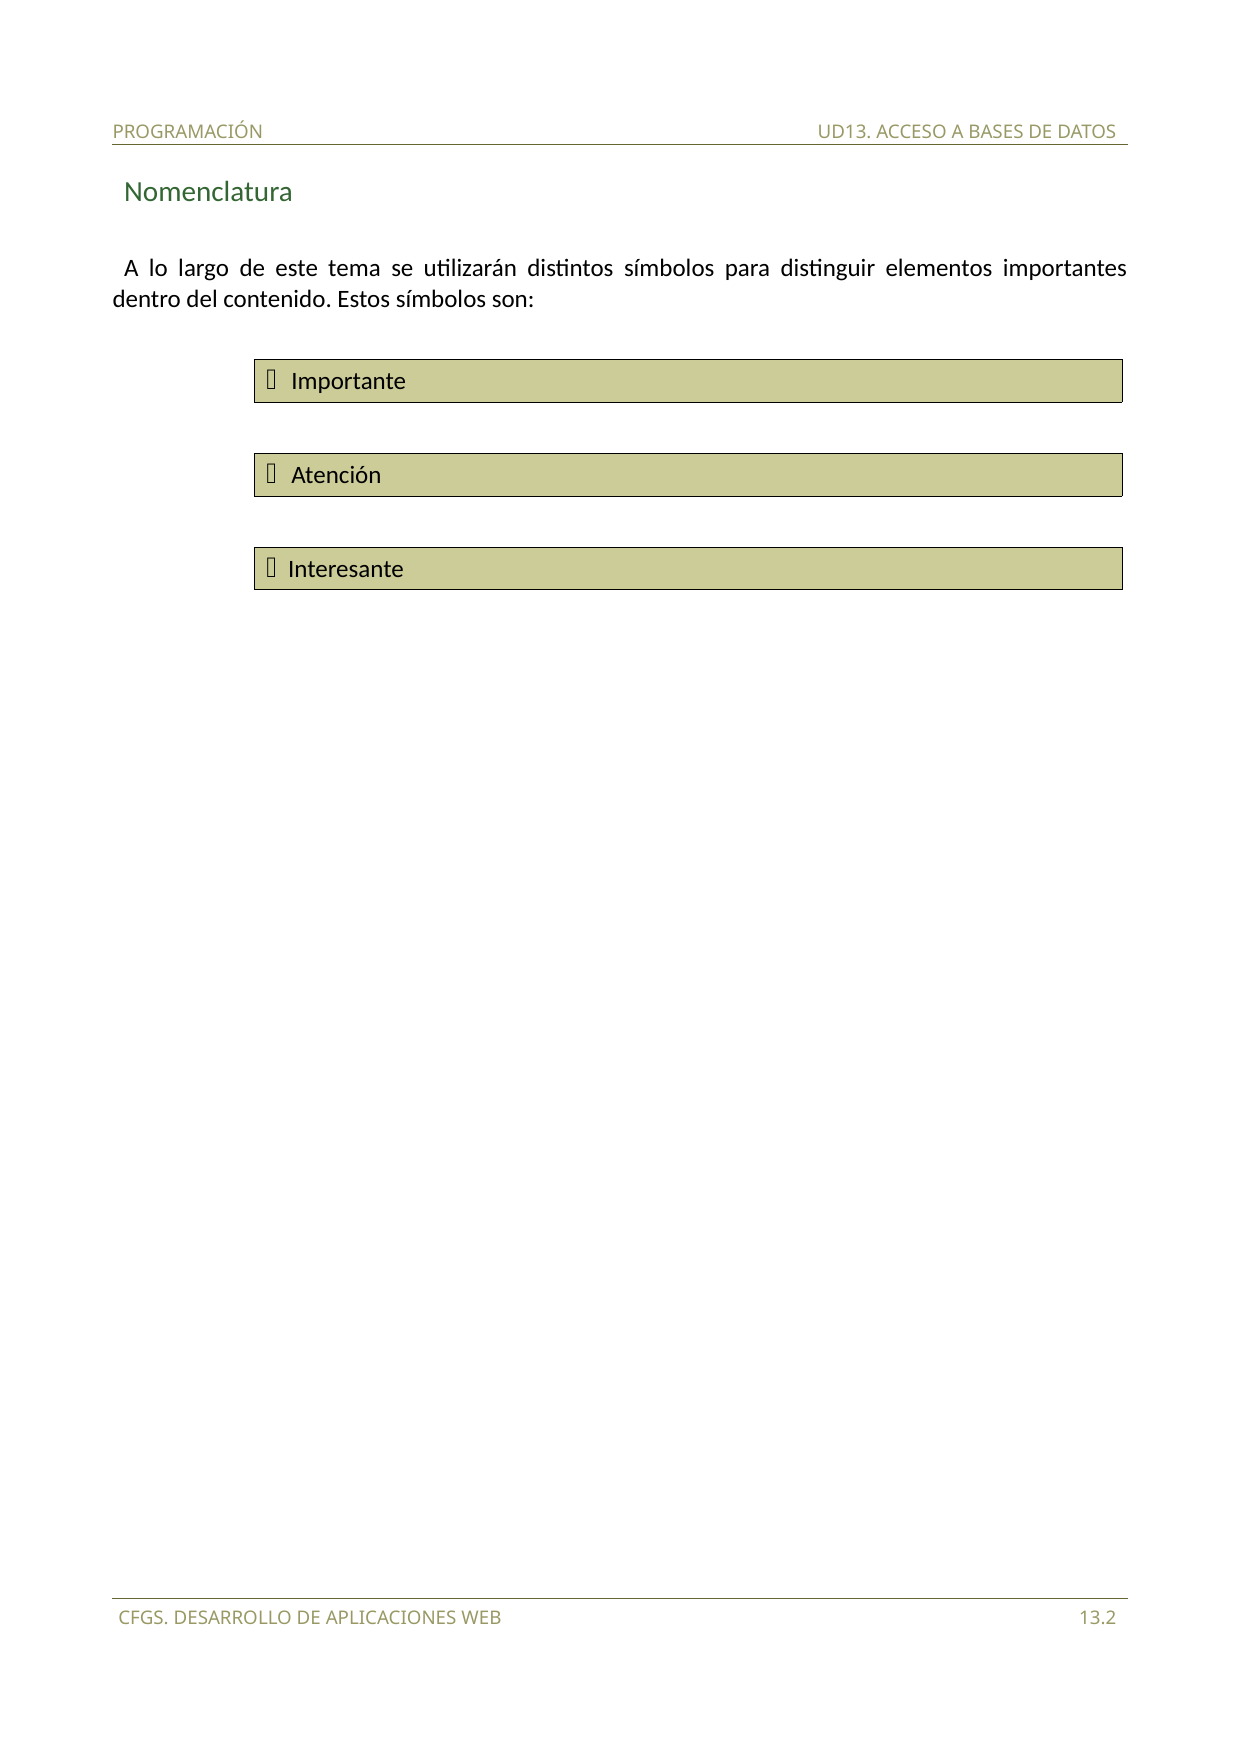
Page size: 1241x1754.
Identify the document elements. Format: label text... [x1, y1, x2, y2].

text  Atención [255, 454, 1122, 496]
text A lo largo de este tema se utilizarán distintos símbolos para distinguir elementos importantes dentro del contenido. Estos símbolos son: [112, 252, 1128, 313]
text  Importante [255, 360, 1122, 402]
text  Interesante [255, 548, 1122, 589]
text Nomenclatura [112, 173, 1128, 209]
